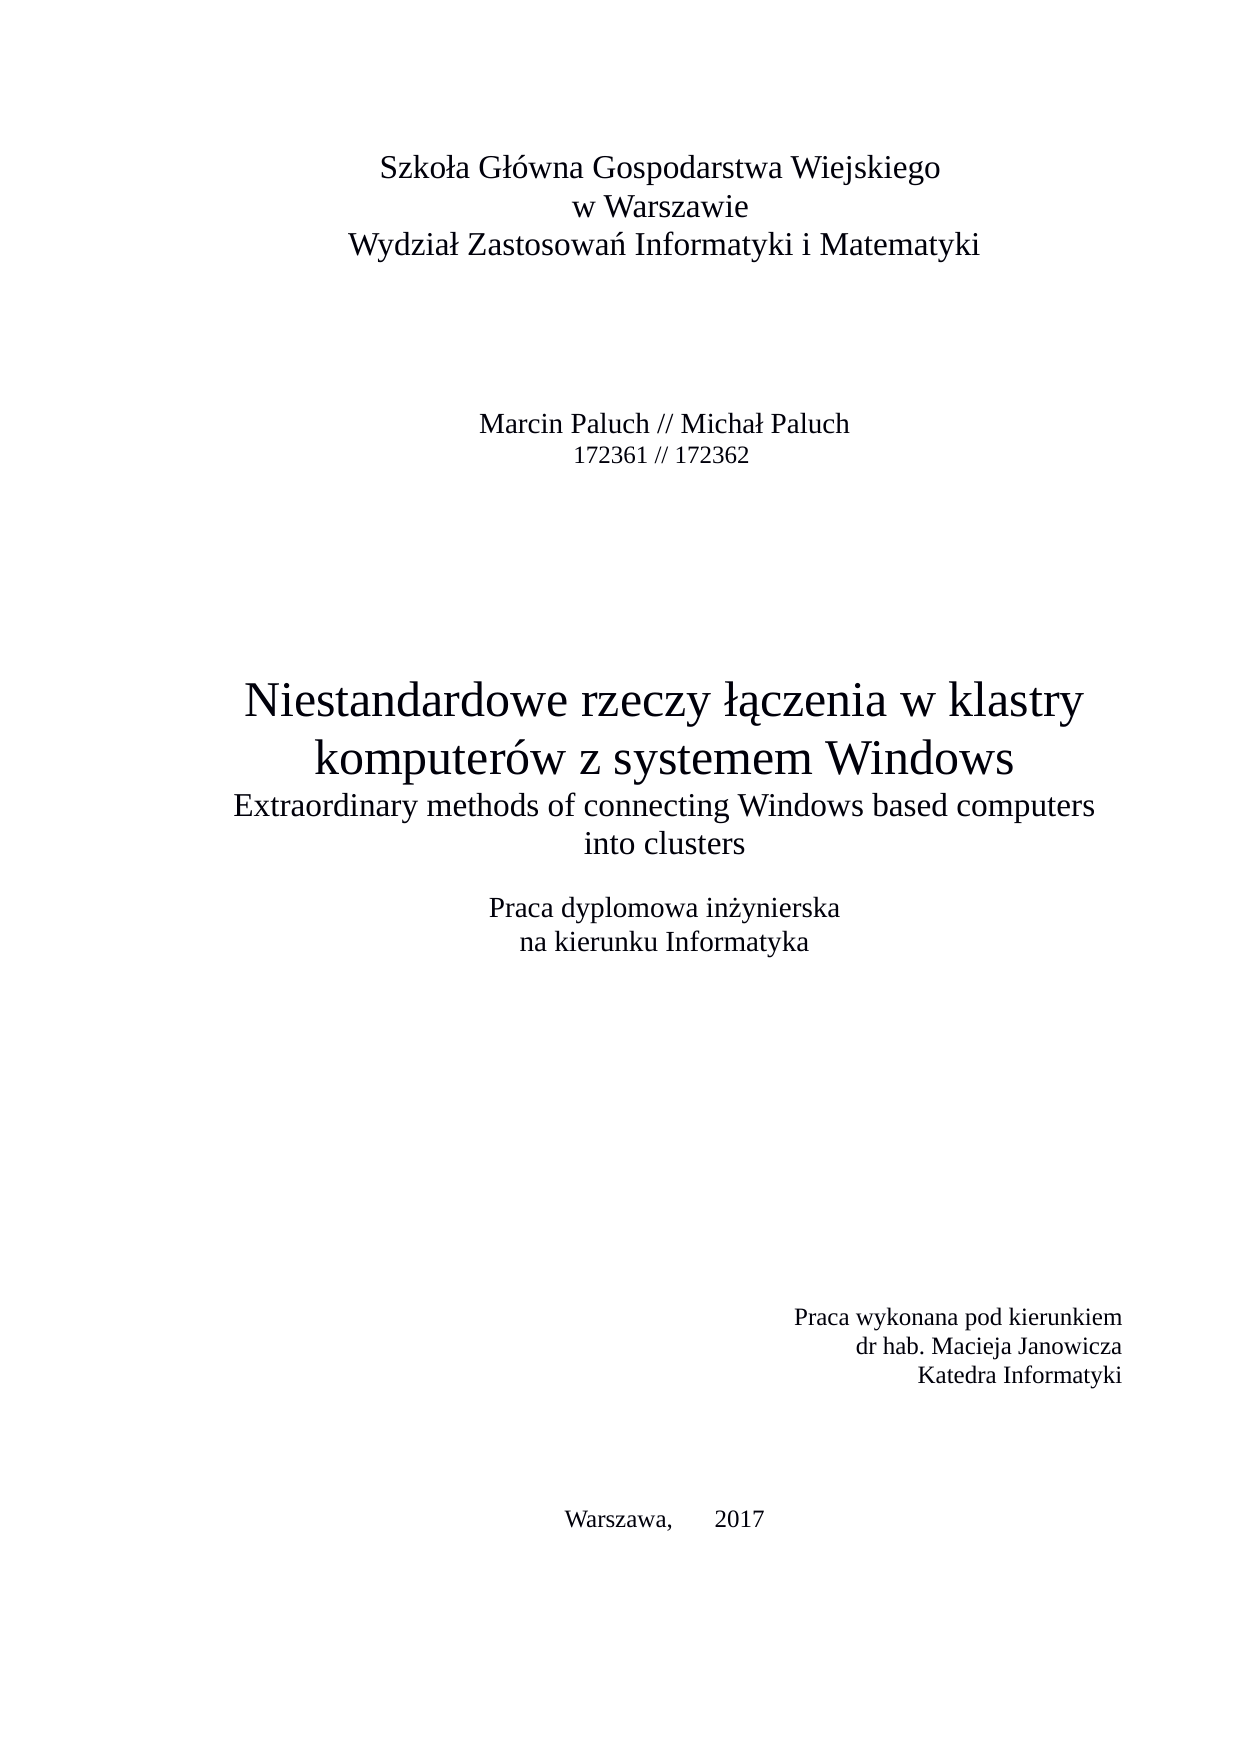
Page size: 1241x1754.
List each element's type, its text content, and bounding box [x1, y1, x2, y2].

text dr hab. Macieja Janowicza [650, 1331, 1122, 1360]
text Warszawa, 2017 [207, 1504, 1122, 1532]
text Wydział Zastosowań Informatyki i Matematyki [207, 224, 1122, 263]
text na kierunku Informatyka [207, 924, 1122, 957]
text 172361 // 172362 [207, 440, 1122, 469]
text Praca dyplomowa inżynierska [207, 890, 1122, 924]
text w Warszawie [207, 186, 1122, 224]
title Niestandardowe rzeczy łączenia w klastry komputerów z systemem Windows [207, 670, 1122, 785]
text Marcin Paluch // Michał Paluch [207, 406, 1122, 440]
text Praca wykonana pod kierunkiem [723, 1302, 1122, 1331]
text Szkoła Główna Gospodarstwa Wiejskiego [207, 148, 1122, 186]
text Extraordinary methods of connecting Windows based computers into clusters [207, 785, 1122, 862]
text Katedra Informatyki [502, 1360, 1122, 1389]
